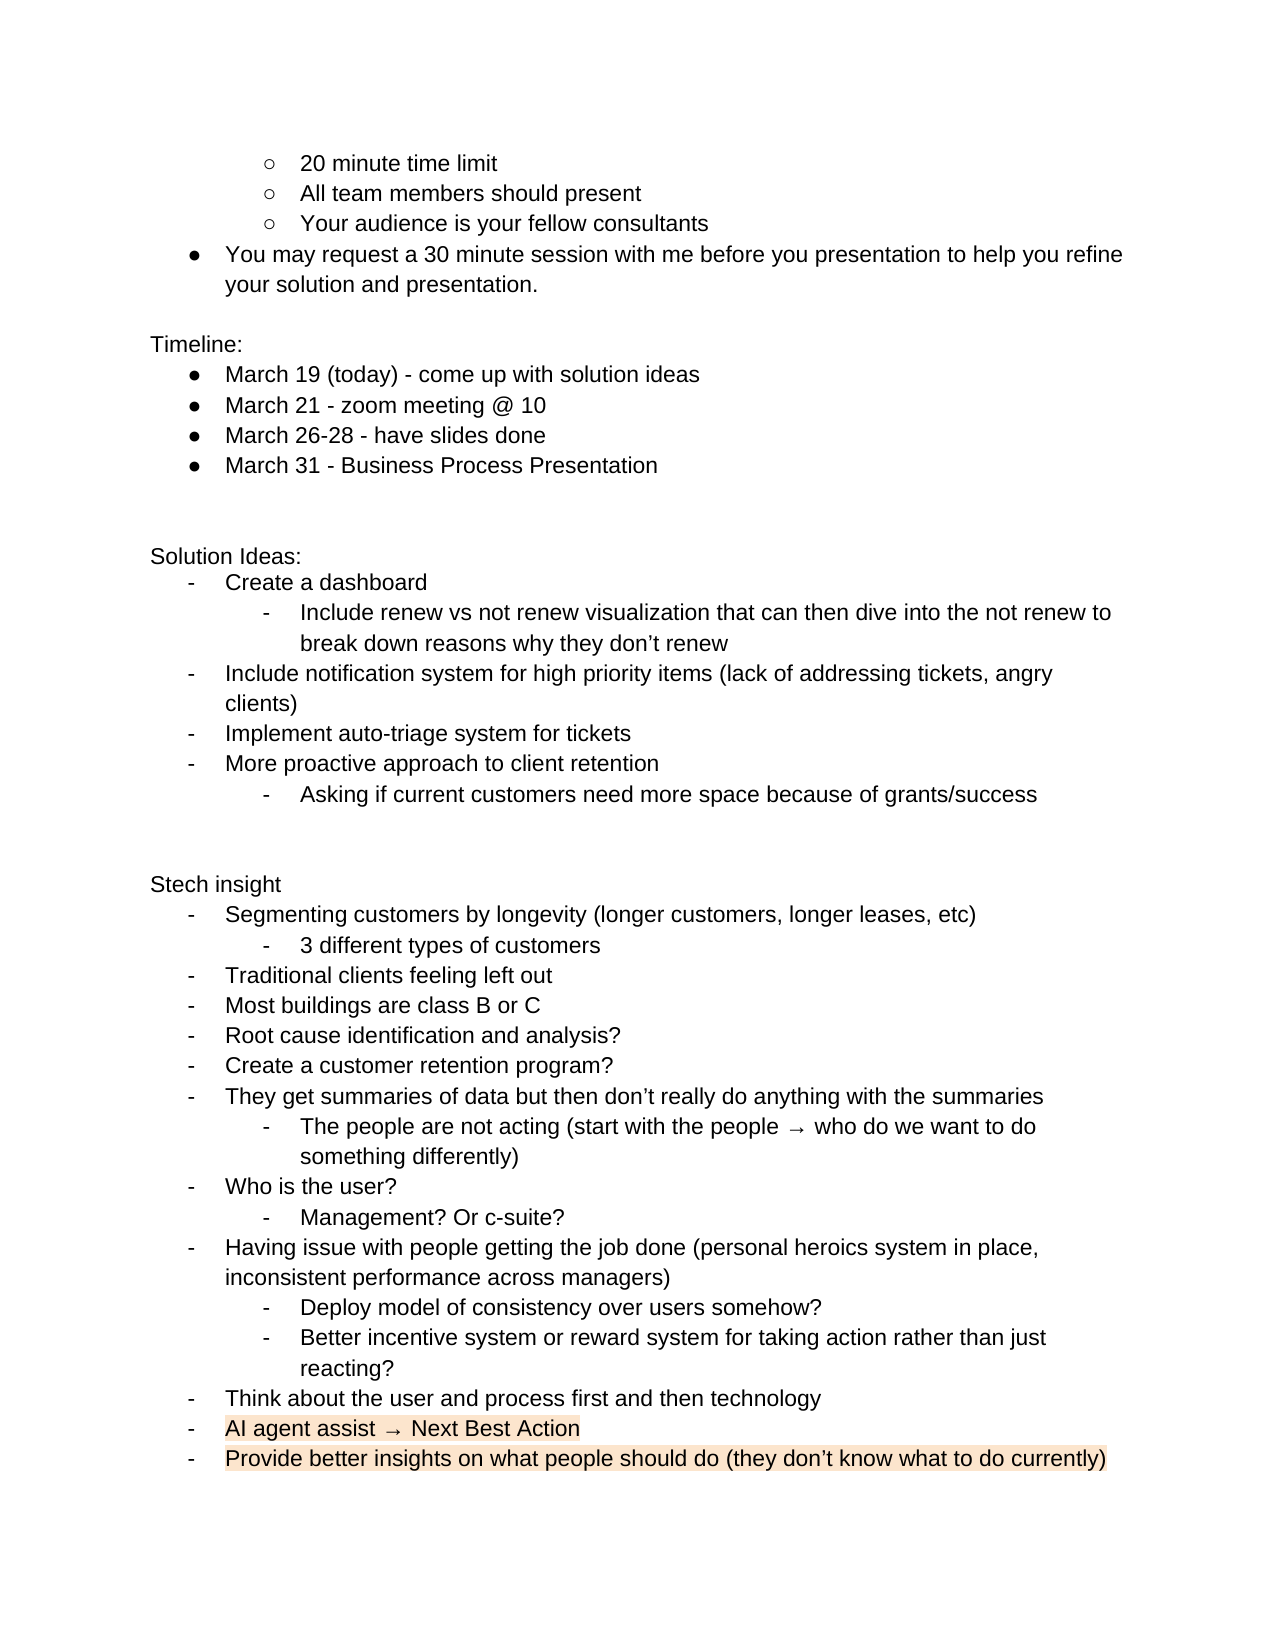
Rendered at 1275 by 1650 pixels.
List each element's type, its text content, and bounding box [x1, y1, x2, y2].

subtitle Solution Ideas: [150, 543, 1125, 569]
list Implement auto-triage system for tickets [187, 720, 1125, 746]
list March 19 (today) - come up with solution ideas [187, 361, 1125, 388]
list Include renew vs not renew visualization that can then dive into the not renew to break down reasons why they don’t renew [262, 599, 1125, 656]
list Deploy model of consistency over users somehow? [262, 1294, 1125, 1320]
list Asking if current customers need more space because of grants/success [262, 781, 1125, 807]
list Include notification system for high priority items (lack of addressing tickets, angry clients) [187, 660, 1125, 716]
list March 26-28 - have slides done [187, 422, 1125, 448]
list Root cause identification and analysis? [187, 1022, 1125, 1048]
list Management? Or c-suite? [262, 1203, 1125, 1230]
list Create a customer retention program? [187, 1052, 1125, 1079]
text Stech insight [150, 871, 1125, 897]
list Having issue with people getting the job done (personal heroics system in place, inconsistent performance across managers) [187, 1234, 1125, 1290]
list Provide better insights on what people should do (they don’t know what to do currently) [187, 1445, 1125, 1471]
list Segmenting customers by longevity (longer customers, longer leases, etc) [187, 901, 1125, 928]
list All team members should present [262, 180, 1125, 207]
list They get summaries of data but then don’t really do anything with the summaries [187, 1083, 1125, 1109]
list Most buildings are class B or C [187, 992, 1125, 1018]
text Timeline: [150, 331, 1125, 358]
list You may request a 30 minute session with me before you presentation to help you refine your solution and presentation. [187, 241, 1125, 297]
list March 21 - zoom meeting @ 10 [187, 392, 1125, 418]
list 3 different types of customers [262, 932, 1125, 958]
list Traditional clients feeling left out [187, 962, 1125, 988]
list Who is the user? [187, 1173, 1125, 1199]
list 20 minute time limit [262, 150, 1125, 176]
list March 31 - Business Process Presentation [187, 452, 1125, 478]
list More proactive approach to client retention [187, 750, 1125, 777]
list Better incentive system or reward system for taking action rather than just reacting? [262, 1324, 1125, 1381]
list Your audience is your fellow consultants [262, 210, 1125, 237]
list The people are not acting (start with the people → who do we want to do something differently) [262, 1113, 1125, 1169]
list Create a dashboard [187, 569, 1125, 595]
list Think about the user and process first and then technology [187, 1385, 1125, 1411]
list AI agent assist → Next Best Action [187, 1415, 1125, 1441]
